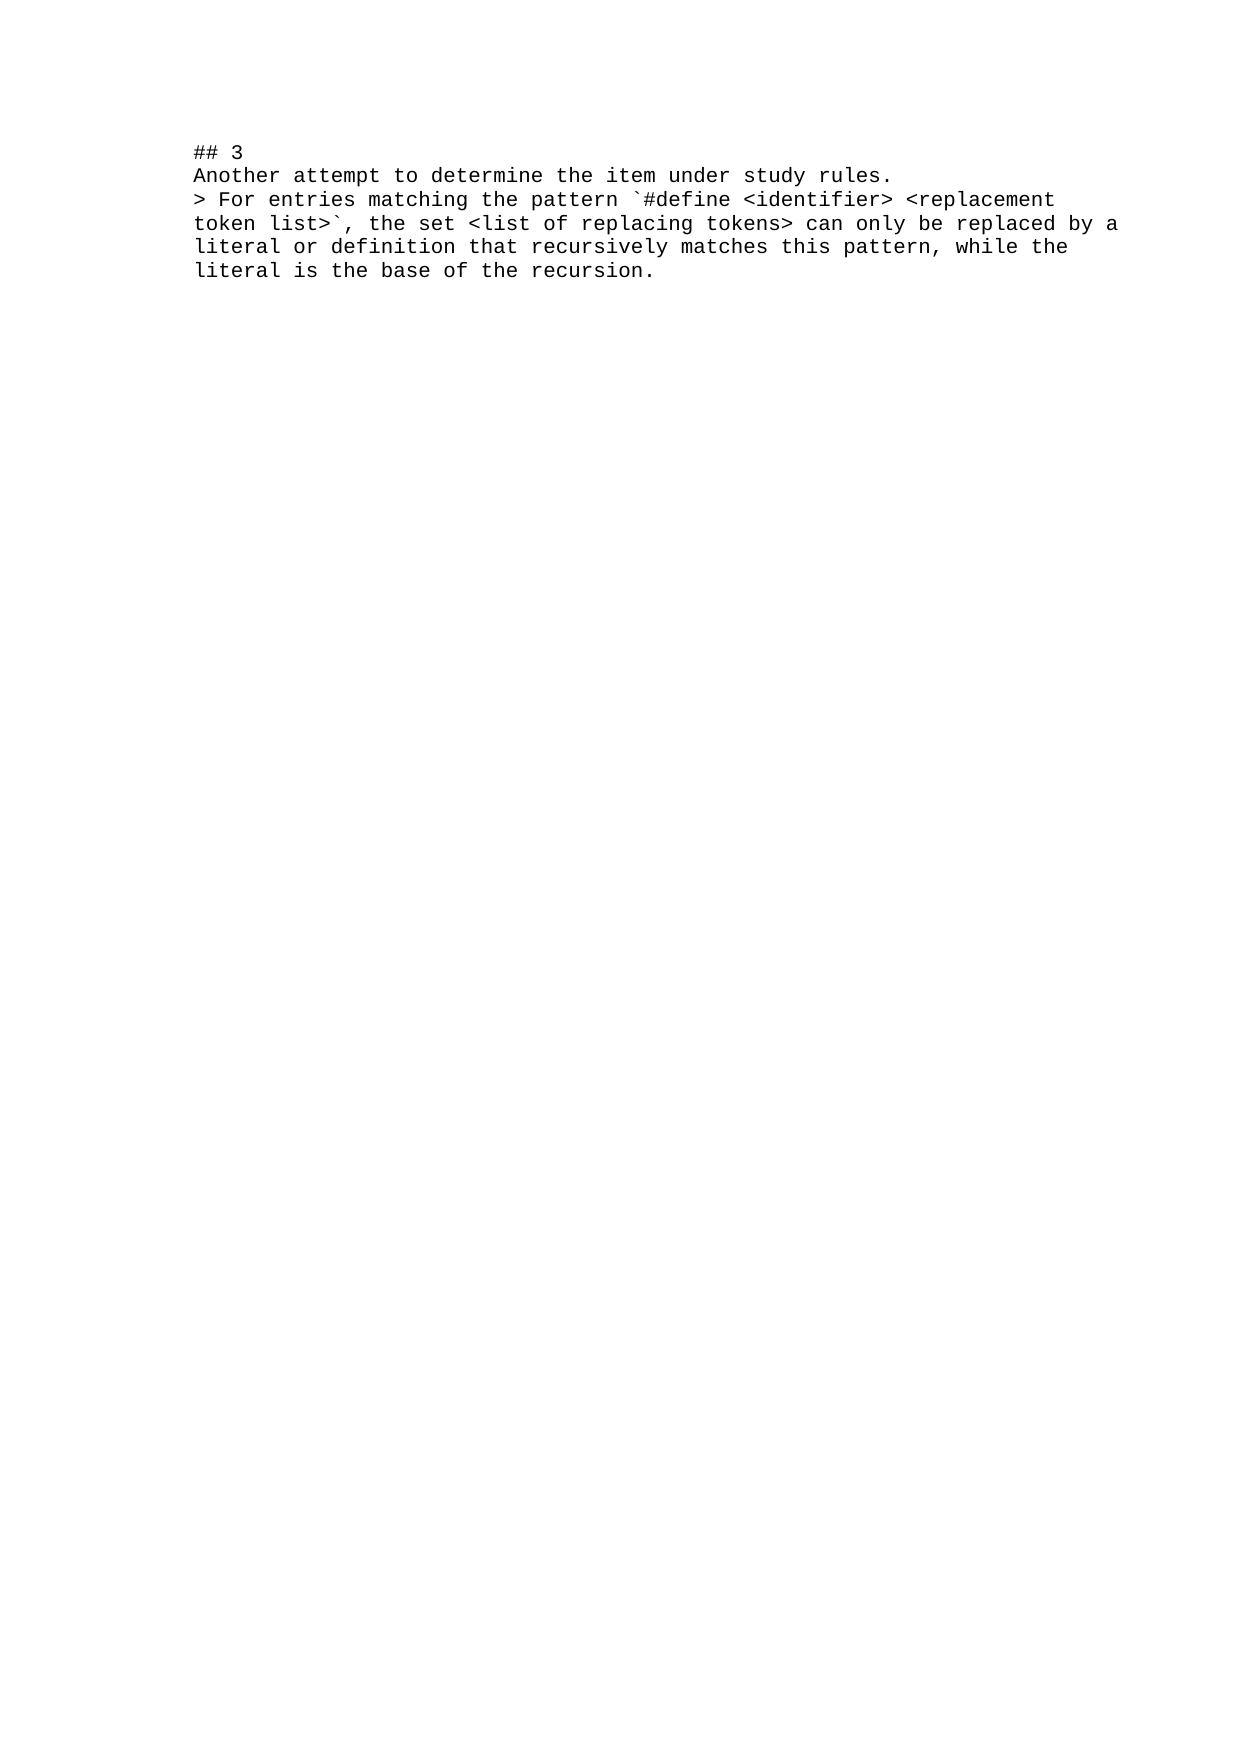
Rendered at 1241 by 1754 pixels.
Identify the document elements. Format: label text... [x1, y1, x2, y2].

list ## 3 Another attempt to determine the item under study rules. > For entries matching the pattern `#define <identifier> <replacement token list>`, the set <list of replacing tokens> can only be replaced by a literal or definition that recursively matches this pattern, while the literal is the base of the recursion. [156, 118, 1122, 284]
